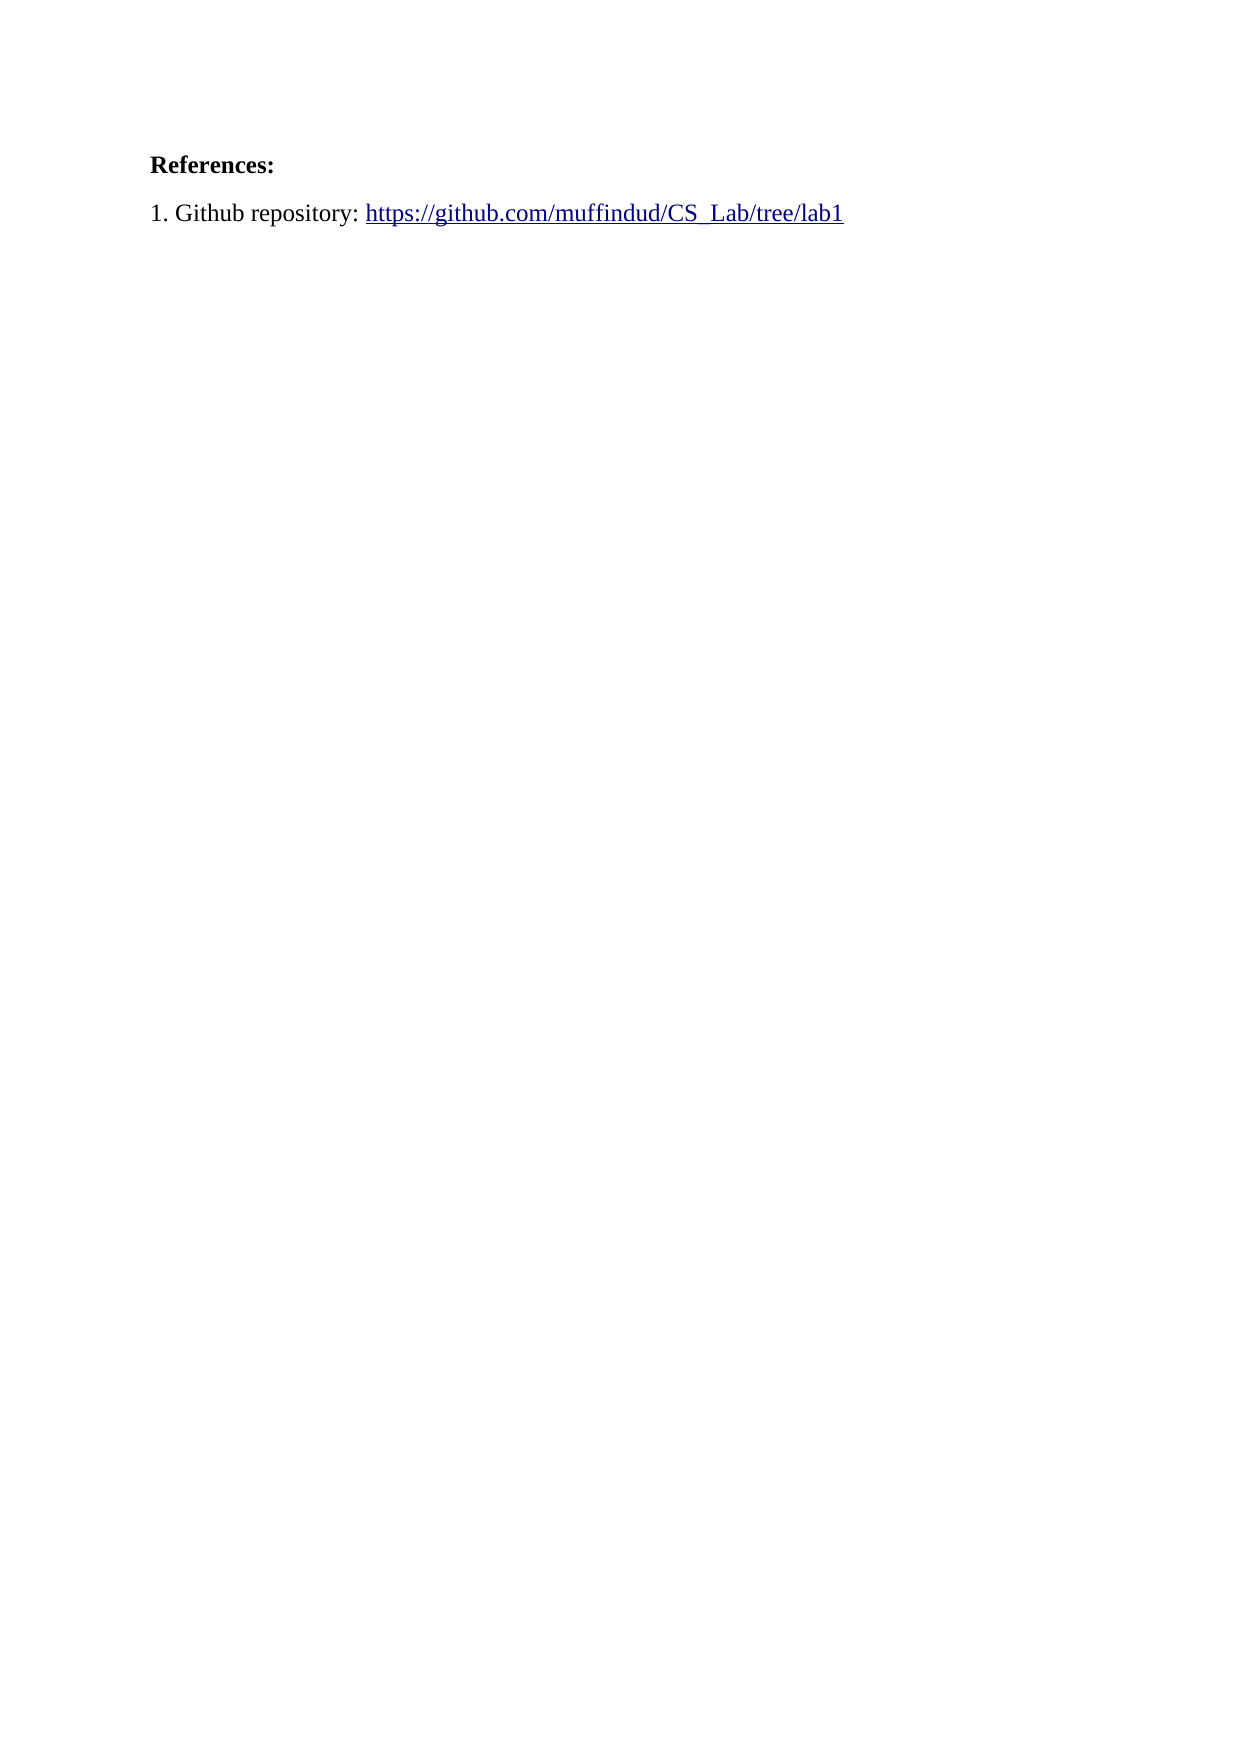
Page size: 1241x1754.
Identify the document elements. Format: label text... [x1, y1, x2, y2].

text References: [150, 150, 1090, 179]
text 1. Github repository: https://github.com/muffindud/CS_Lab/tree/lab1 [150, 198, 1090, 226]
